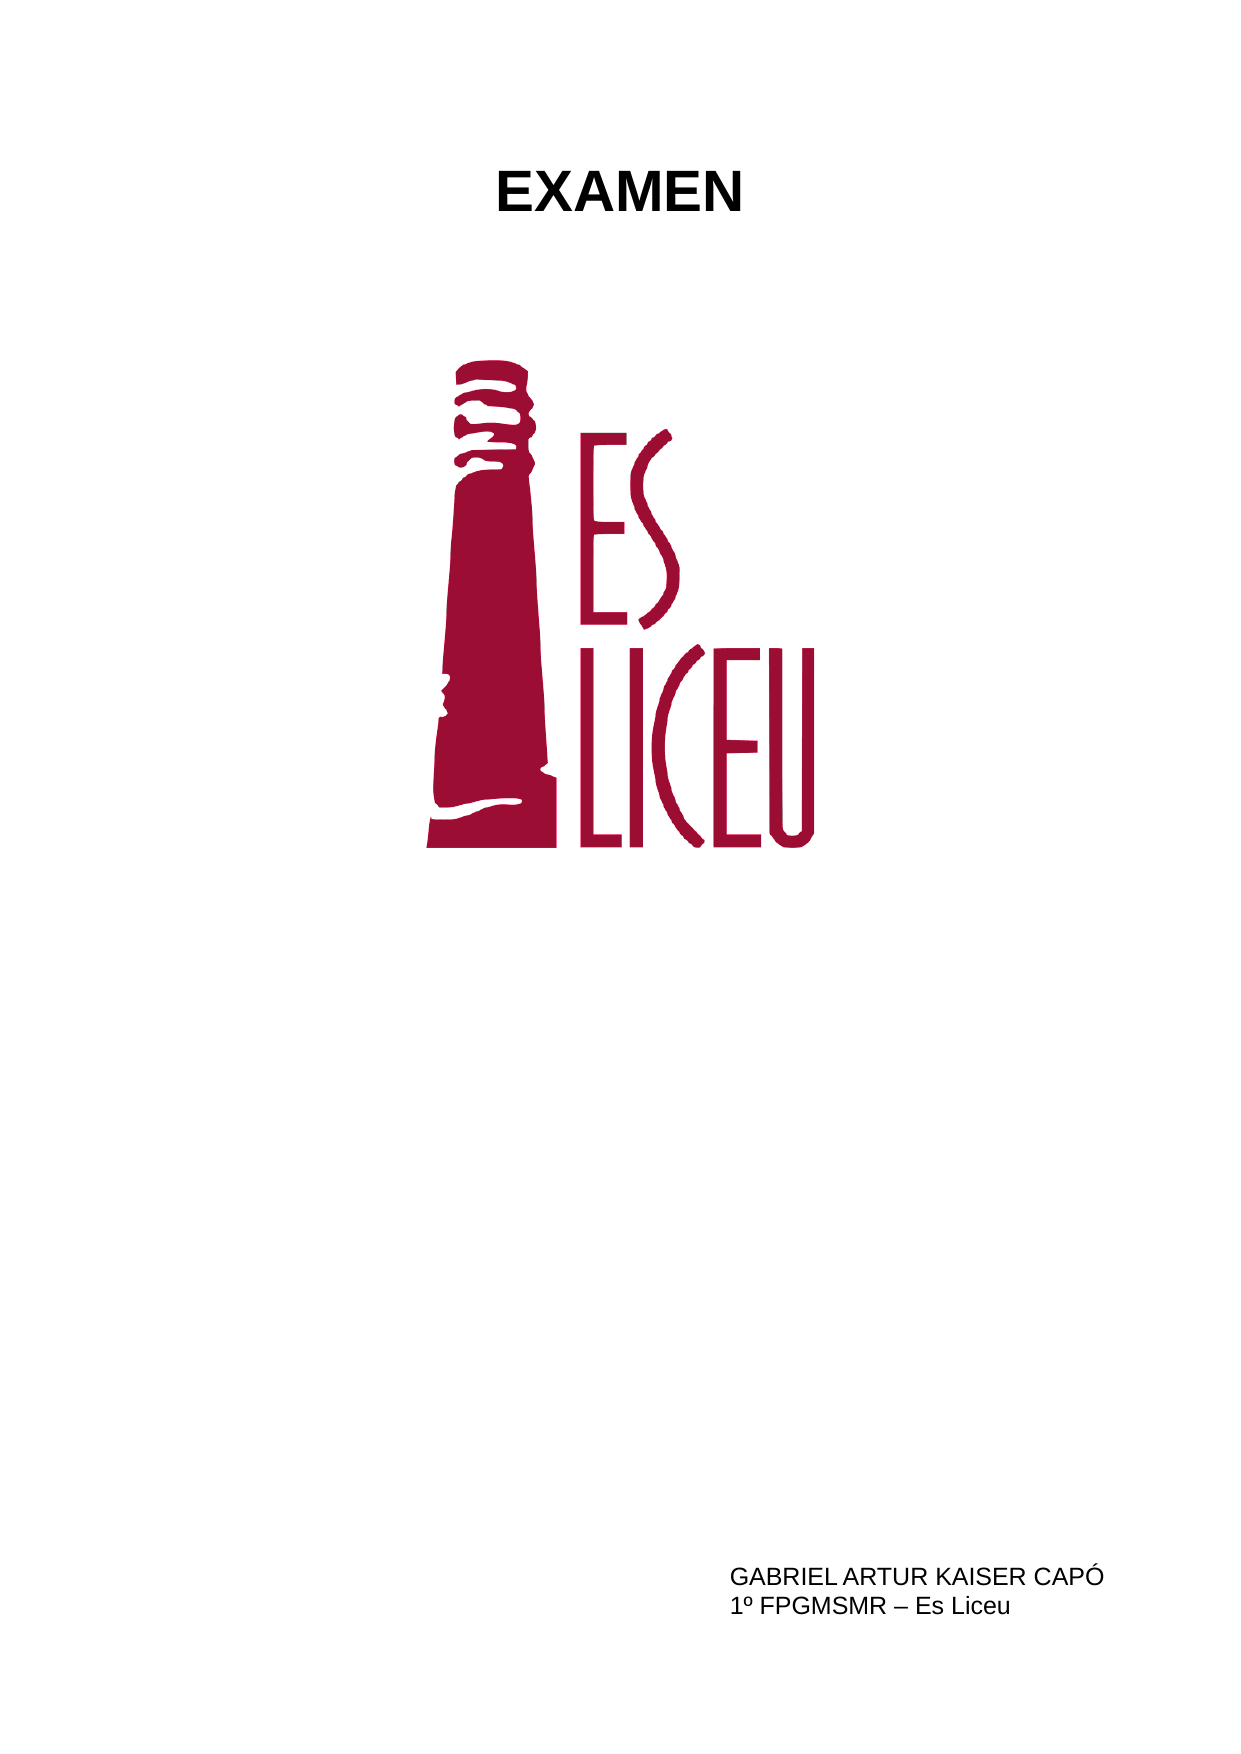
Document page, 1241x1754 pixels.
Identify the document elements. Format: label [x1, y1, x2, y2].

picture [426, 360, 815, 848]
